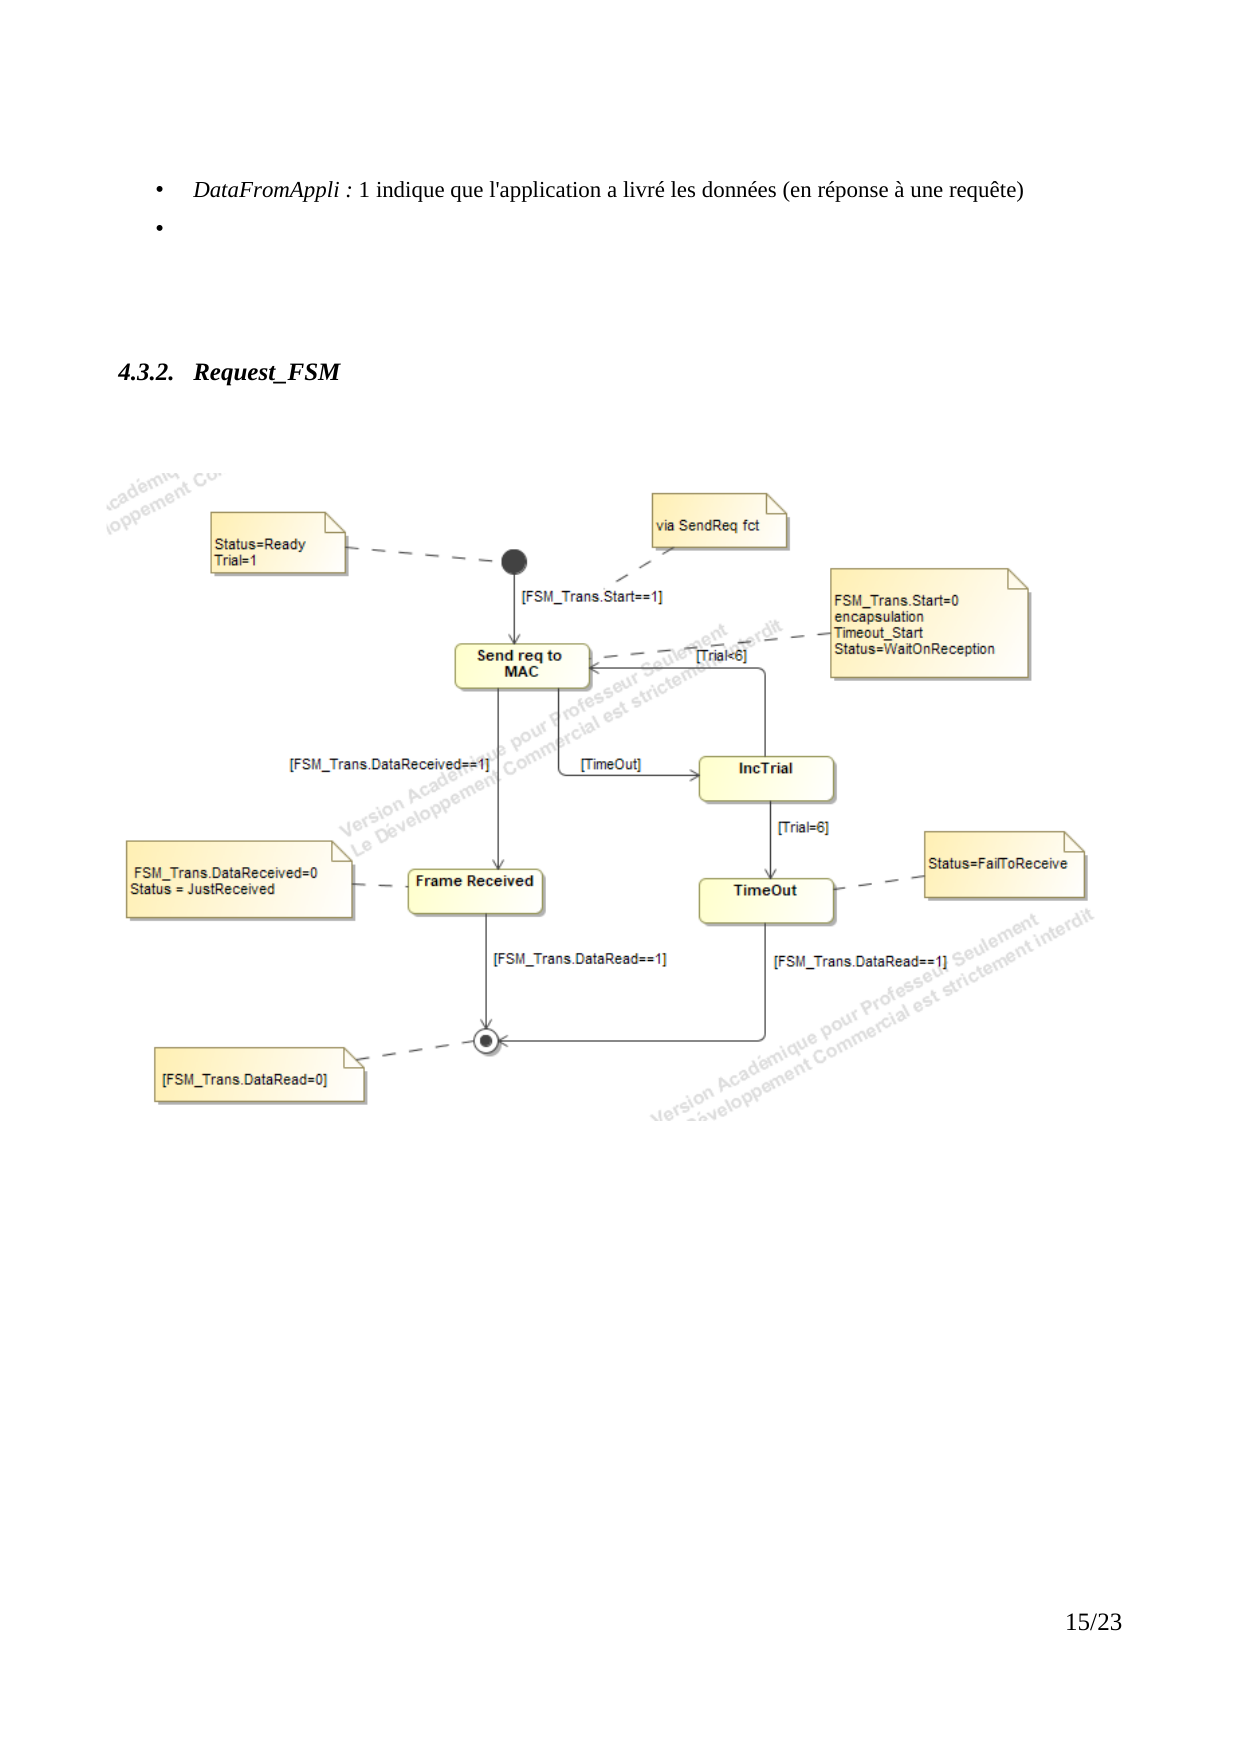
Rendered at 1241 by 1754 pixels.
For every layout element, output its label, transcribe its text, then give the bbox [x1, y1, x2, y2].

picture [106, 473, 1104, 1121]
list DataFromAppli : 1 indique que l'application a livré les données (en réponse à une requête) [156, 176, 1122, 203]
subtitle Request_FSM [118, 357, 1122, 386]
